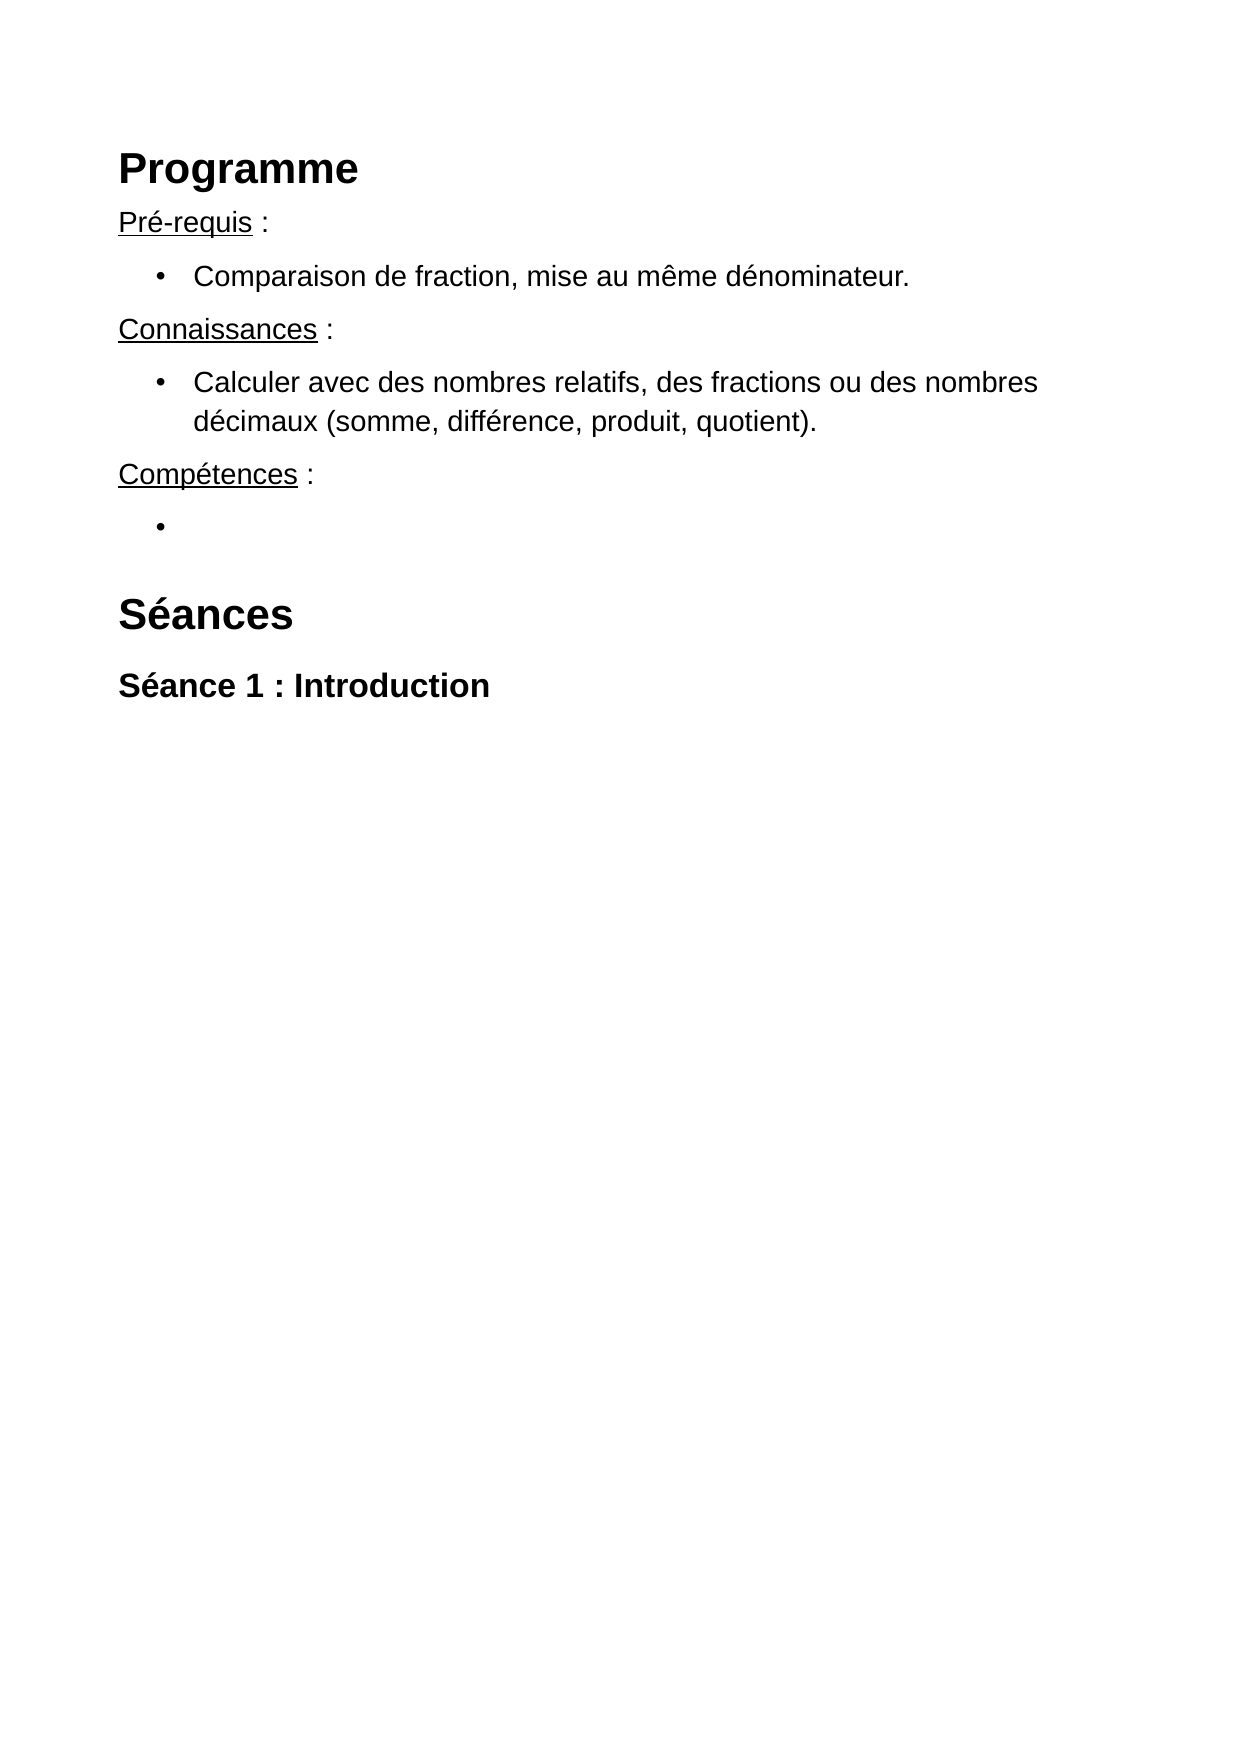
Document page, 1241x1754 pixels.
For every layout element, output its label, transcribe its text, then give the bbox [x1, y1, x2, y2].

text Pré-requis : [118, 206, 1122, 239]
subtitle Programme [118, 143, 1122, 193]
list Comparaison de fraction, mise au même dénominateur. [156, 259, 1122, 292]
list Calculer avec des nombres relatifs, des fractions ou des nombres décimaux (somme, différence, produit, quotient). [156, 365, 1122, 437]
text Compétences : [118, 457, 1122, 491]
text Connaissances : [118, 312, 1122, 346]
subtitle Séance 1 : Introduction [118, 665, 1122, 704]
subtitle Séances [118, 588, 1122, 638]
